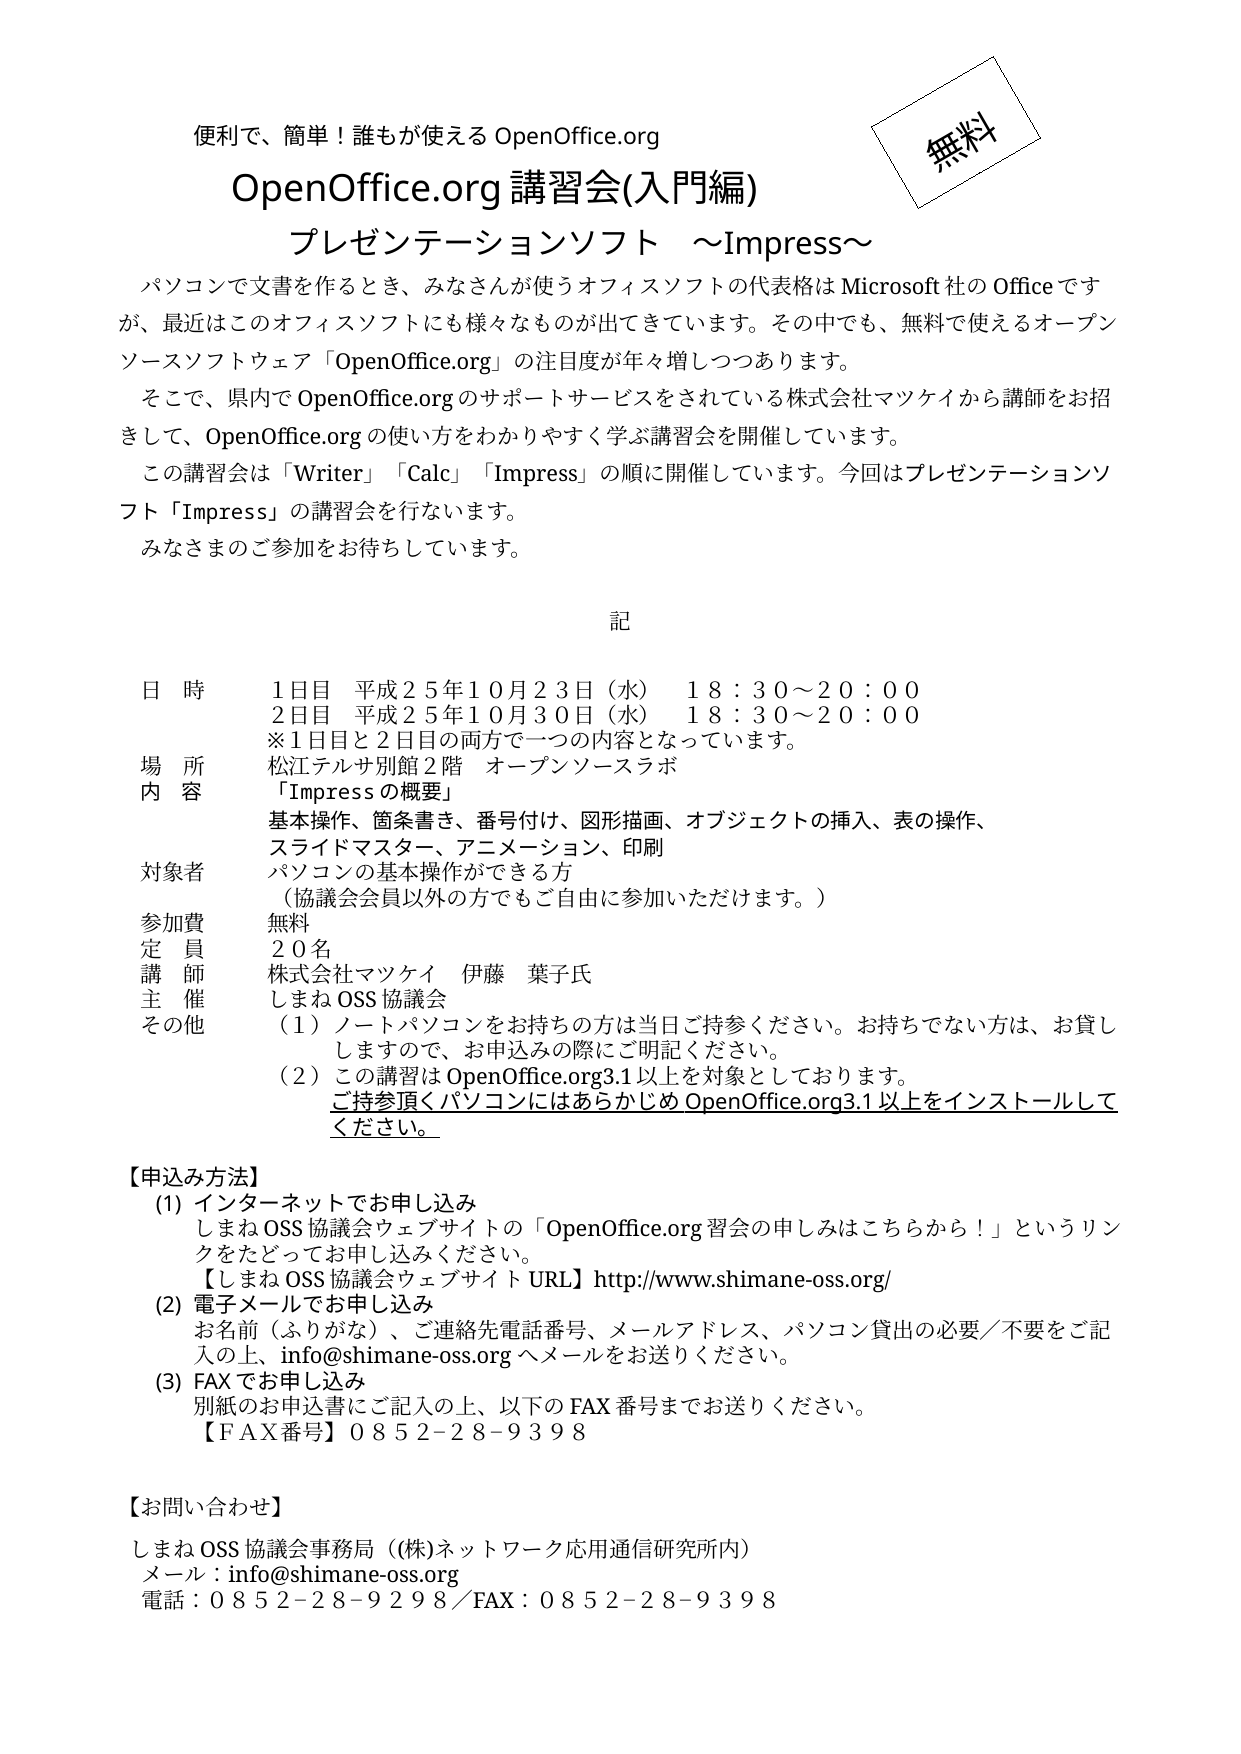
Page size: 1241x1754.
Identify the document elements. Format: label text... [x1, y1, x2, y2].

text しますので、お申込みの際にご明記ください。 [118, 1038, 1122, 1064]
text メール：info@shimane-oss.org [118, 1562, 1122, 1588]
text 場 所 松江テルサ別館２階 オープンソースラボ [118, 754, 1122, 779]
text 主 催 しまねOSS協議会 [118, 988, 1122, 1013]
text そこで、県内でOpenOffice.orgのサポートサービスをされている株式会社マツケイから講師をお招きして、OpenOffice.orgの使い方をわかりやすく学ぶ講習会を開催しています。 [118, 382, 1122, 451]
text この講習会は「Writer」「Calc」「Impress」の順に開催しています。今回はプレゼンテーションソフト「Impress」の講習会を行ないます。 [118, 457, 1122, 526]
text ２日目 平成２５年１０月３０日（水） １８：３０〜２０：００ [118, 703, 1122, 728]
text 対象者 パソコンの基本操作ができる方 [118, 861, 1122, 886]
text しまねOSS協議会事務局（(株)ネットワーク応用通信研究所内） [118, 1537, 1122, 1562]
text 定 員 ２０名 [118, 937, 1122, 962]
list 別紙のお申込書にご記入の上、以下のFAX番号までお送りください。 [156, 1394, 1122, 1420]
text 内 容 「Impressの概要」 [118, 779, 1122, 805]
text パソコンで文書を作るとき、みなさんが使うオフィスソフトの代表格はMicrosoft社のOfficeですが、最近はこのオフィスソフトにも様々なものが出てきています。その中でも、無料で使えるオープンソースソフトウェア「OpenOffice.org」の注目度が年々増しつつあります。 [118, 269, 1122, 376]
text 【申込み方法】 [118, 1166, 1122, 1191]
text 電話：０８５２−２８−９２９８／FAX：０８５２−２８−９３９８ [118, 1588, 1122, 1613]
list 【しまねOSS協議会ウェブサイトURL】http://www.shimane-oss.org/ [156, 1267, 1122, 1293]
text （協議会会員以外の方でもご自由に参加いただけます。） [118, 886, 1122, 911]
text その他 （１）ノートパソコンをお持ちの方は当日ご持参ください。お持ちでない方は、お貸し [118, 1013, 1122, 1038]
text 【お問い合わせ】 [118, 1490, 1122, 1521]
list お名前（ふりがな）、ご連絡先電話番号、メールアドレス、パソコン貸出の必要／不要をご記入の上、info@shimane-oss.org へメールをお送りください。 [156, 1318, 1122, 1369]
text OpenOffice.org講習会(入門編) [118, 157, 1122, 212]
text 便利で、簡単！誰もが使えるOpenOffice.org [118, 118, 1122, 151]
text 日 時 １日目 平成２５年１０月２３日（水） １８：３０〜２０：００ [118, 678, 1122, 703]
list FAXでお申し込み [156, 1369, 1122, 1394]
list 電子メールでお申し込み [156, 1293, 1122, 1318]
text プレゼンテーションソフト 〜Impress〜 [118, 218, 1122, 263]
list しまねOSS協議会ウェブサイトの「OpenOffice.org習会の申しみはこちらから！」というリンクをたどってお申し込みください。 [156, 1216, 1122, 1267]
text スライドマスター、アニメーション、印刷 [118, 835, 1122, 861]
list 【ＦＡＸ番号】０８５２−２８−９３９８ [156, 1420, 1122, 1445]
text 参加費 無料 [118, 911, 1122, 937]
text 講 師 株式会社マツケイ 伊藤 葉子氏 [118, 962, 1122, 988]
list インターネットでお申し込み [156, 1191, 1122, 1216]
text 基本操作、箇条書き、番号付け、図形描画、オブジェクトの挿入、表の操作、 [118, 805, 1122, 835]
text ご持参頂くパソコンにはあらかじめOpenOffice.org3.1以上をインストールしてください。 [330, 1089, 1122, 1140]
text 記 [118, 604, 1122, 636]
text ※１日目と２日目の両方で一つの内容となっています。 [118, 728, 1122, 754]
text （２）この講習はOpenOffice.org3.1以上を対象としております。 [118, 1064, 1122, 1089]
text みなさまのご参加をお待ちしています。 [118, 531, 1122, 563]
